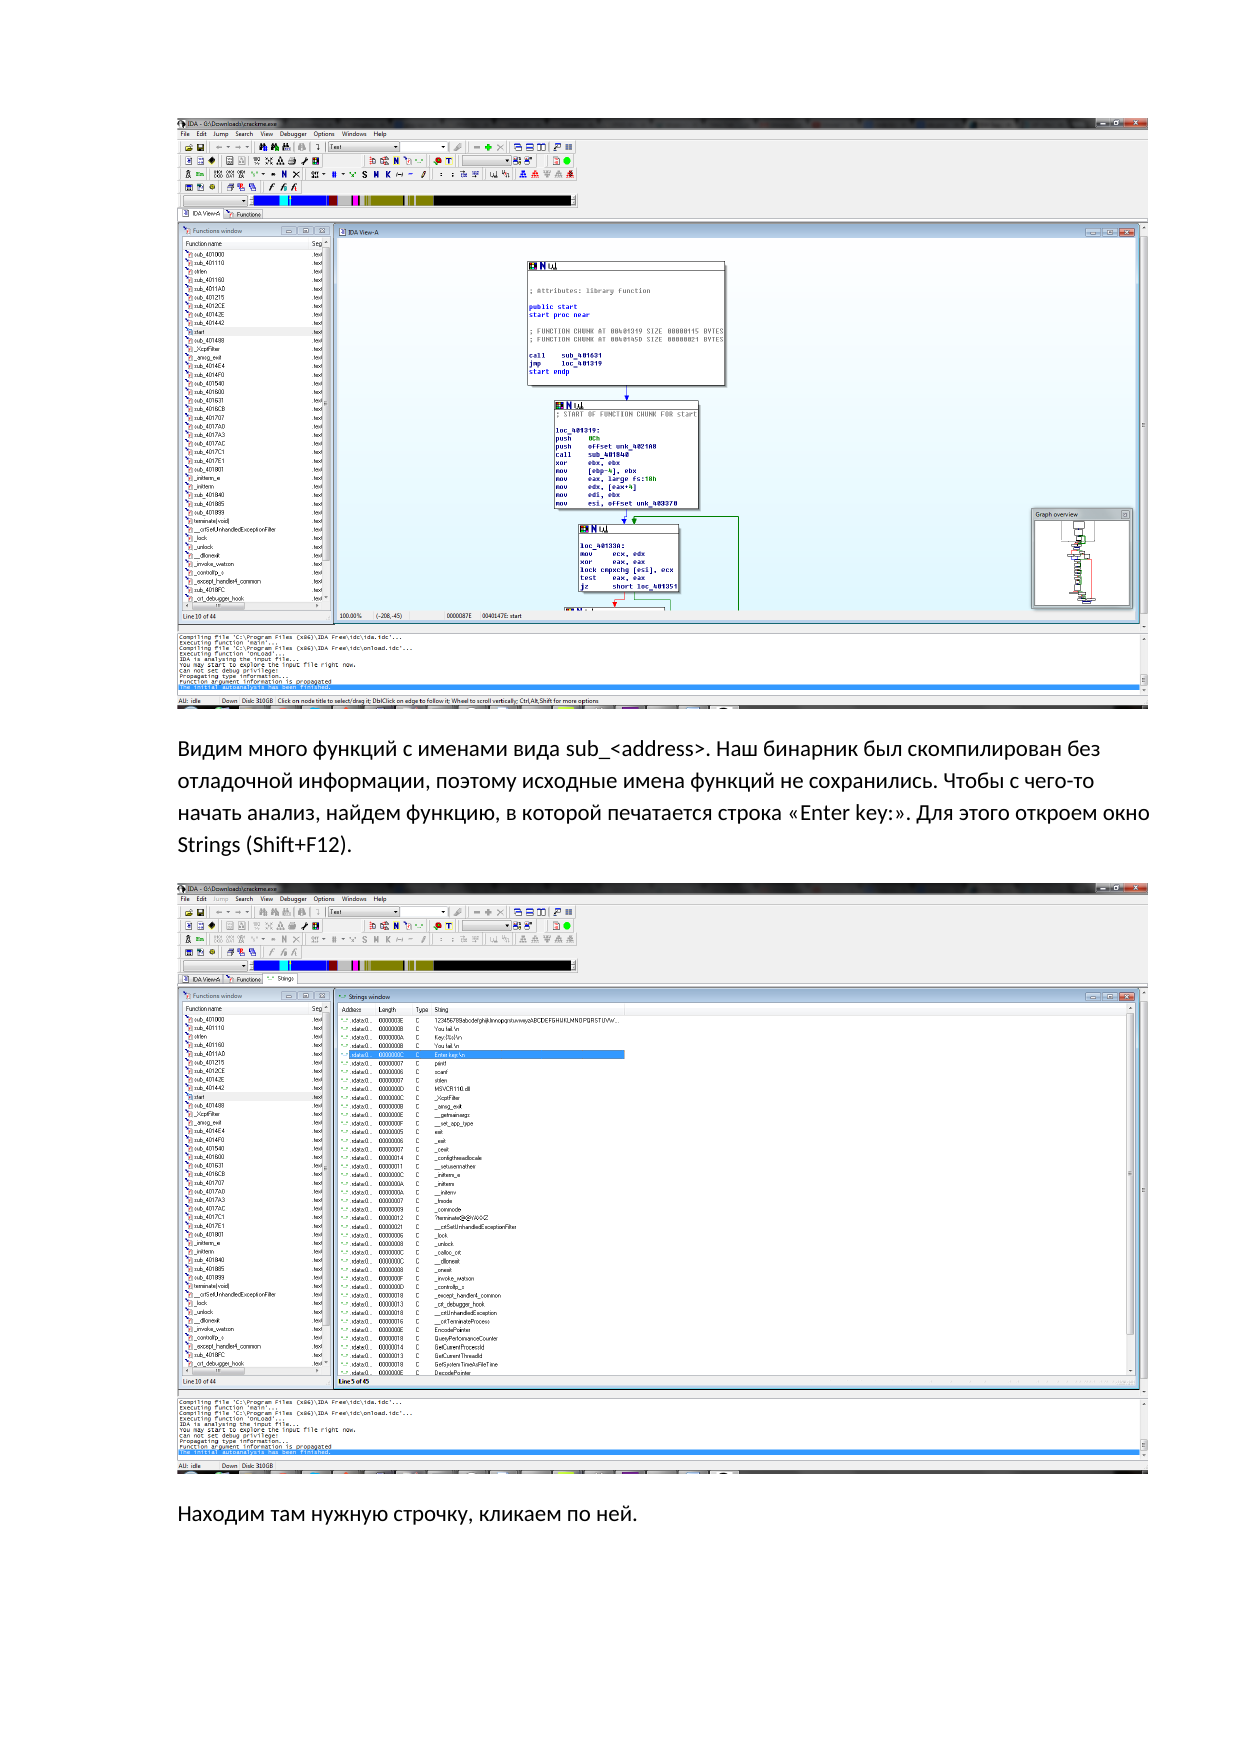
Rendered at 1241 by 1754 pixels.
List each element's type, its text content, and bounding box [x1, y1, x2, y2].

text Видим много функций с именами вида sub_<address>. Наш бинарник был скомпилирован без отладочной информации, поэтому исходные имена функций не сохранились. Чтобы с чего-то начать анализ, найдем функцию, в которой печатается строка «Enter key:». Для этого откроем окно Strings (Shift+F12). [177, 734, 1152, 858]
text Находим там нужную строчку, кликаем по ней. [177, 1499, 1152, 1527]
